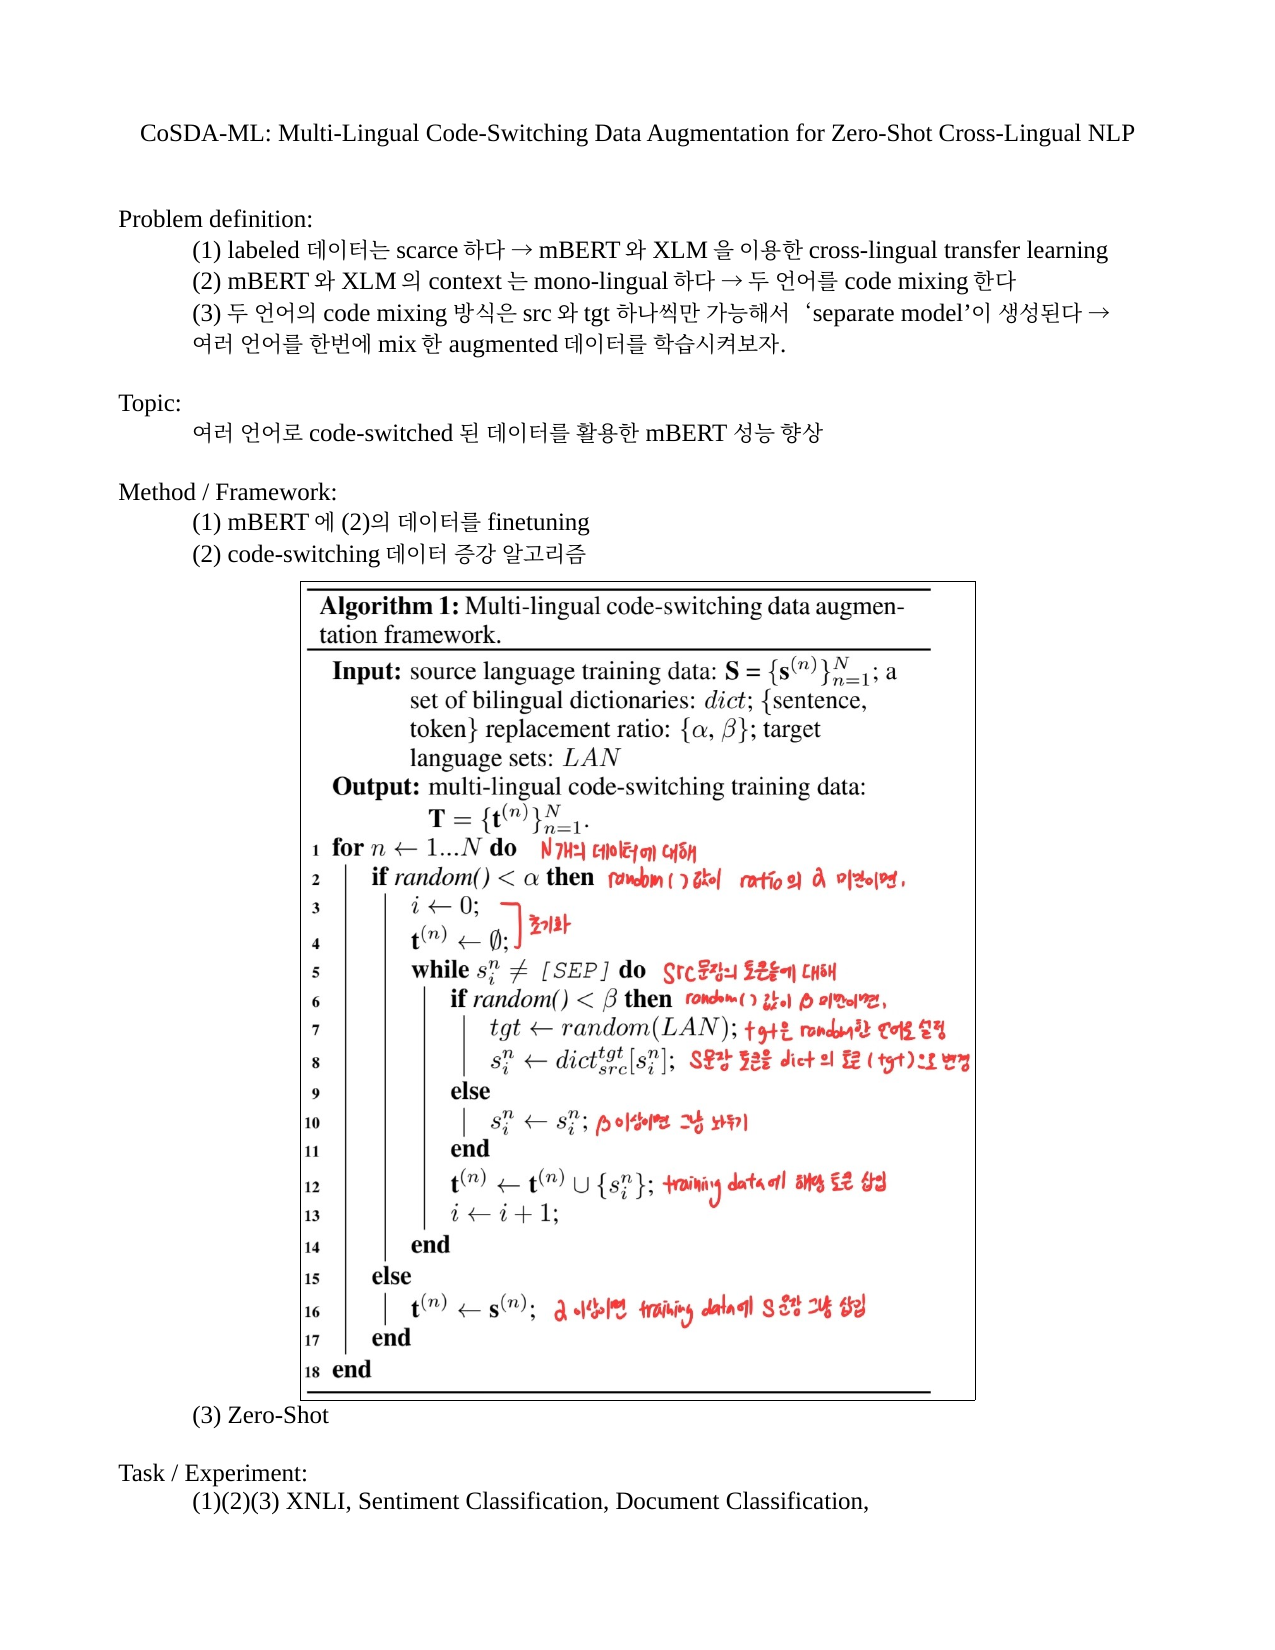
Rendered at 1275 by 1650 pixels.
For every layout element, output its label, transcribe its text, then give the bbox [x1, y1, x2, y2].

text Topic: [118, 388, 1157, 416]
text Method / Framework: [118, 477, 1157, 505]
text (3) 두 언어의 code mixing 방식은 src와 tgt 하나씩만 가능해서‘separate model’이 생성된다 → 여러 언어를 한번에 mix한 augmented데이터를 학습시켜보자. [118, 296, 1157, 359]
text (2) code-switching데이터 증강 알고리즘 [118, 537, 1157, 568]
text (1) labeled 데이터는 scarce하다 → mBERT와 XLM을 이용한 cross-lingual transfer learning [118, 233, 1157, 264]
text (2) mBERT와 XLM의 context는 mono-lingual하다 → 두 언어를 code mixing한다 [118, 264, 1157, 296]
text 여러 언어로 code-switched 된 데이터를 활용한 mBERT 성능 향상 [118, 416, 1157, 448]
text (3) Zero-Shot [118, 568, 1157, 1429]
text Problem definition: [118, 204, 1157, 233]
text Task / Experiment: [118, 1458, 1157, 1486]
text (1)(2)(3) XNLI, Sentiment Classification, Document Classification, [118, 1486, 1157, 1515]
picture [302, 584, 973, 1397]
text (1) mBERT에 (2)의 데이터를 finetuning [118, 505, 1157, 537]
text CoSDA-ML: Multi-Lingual Code-Switching Data Augmentation for Zero-Shot Cross-Lingual NLP [118, 118, 1157, 147]
